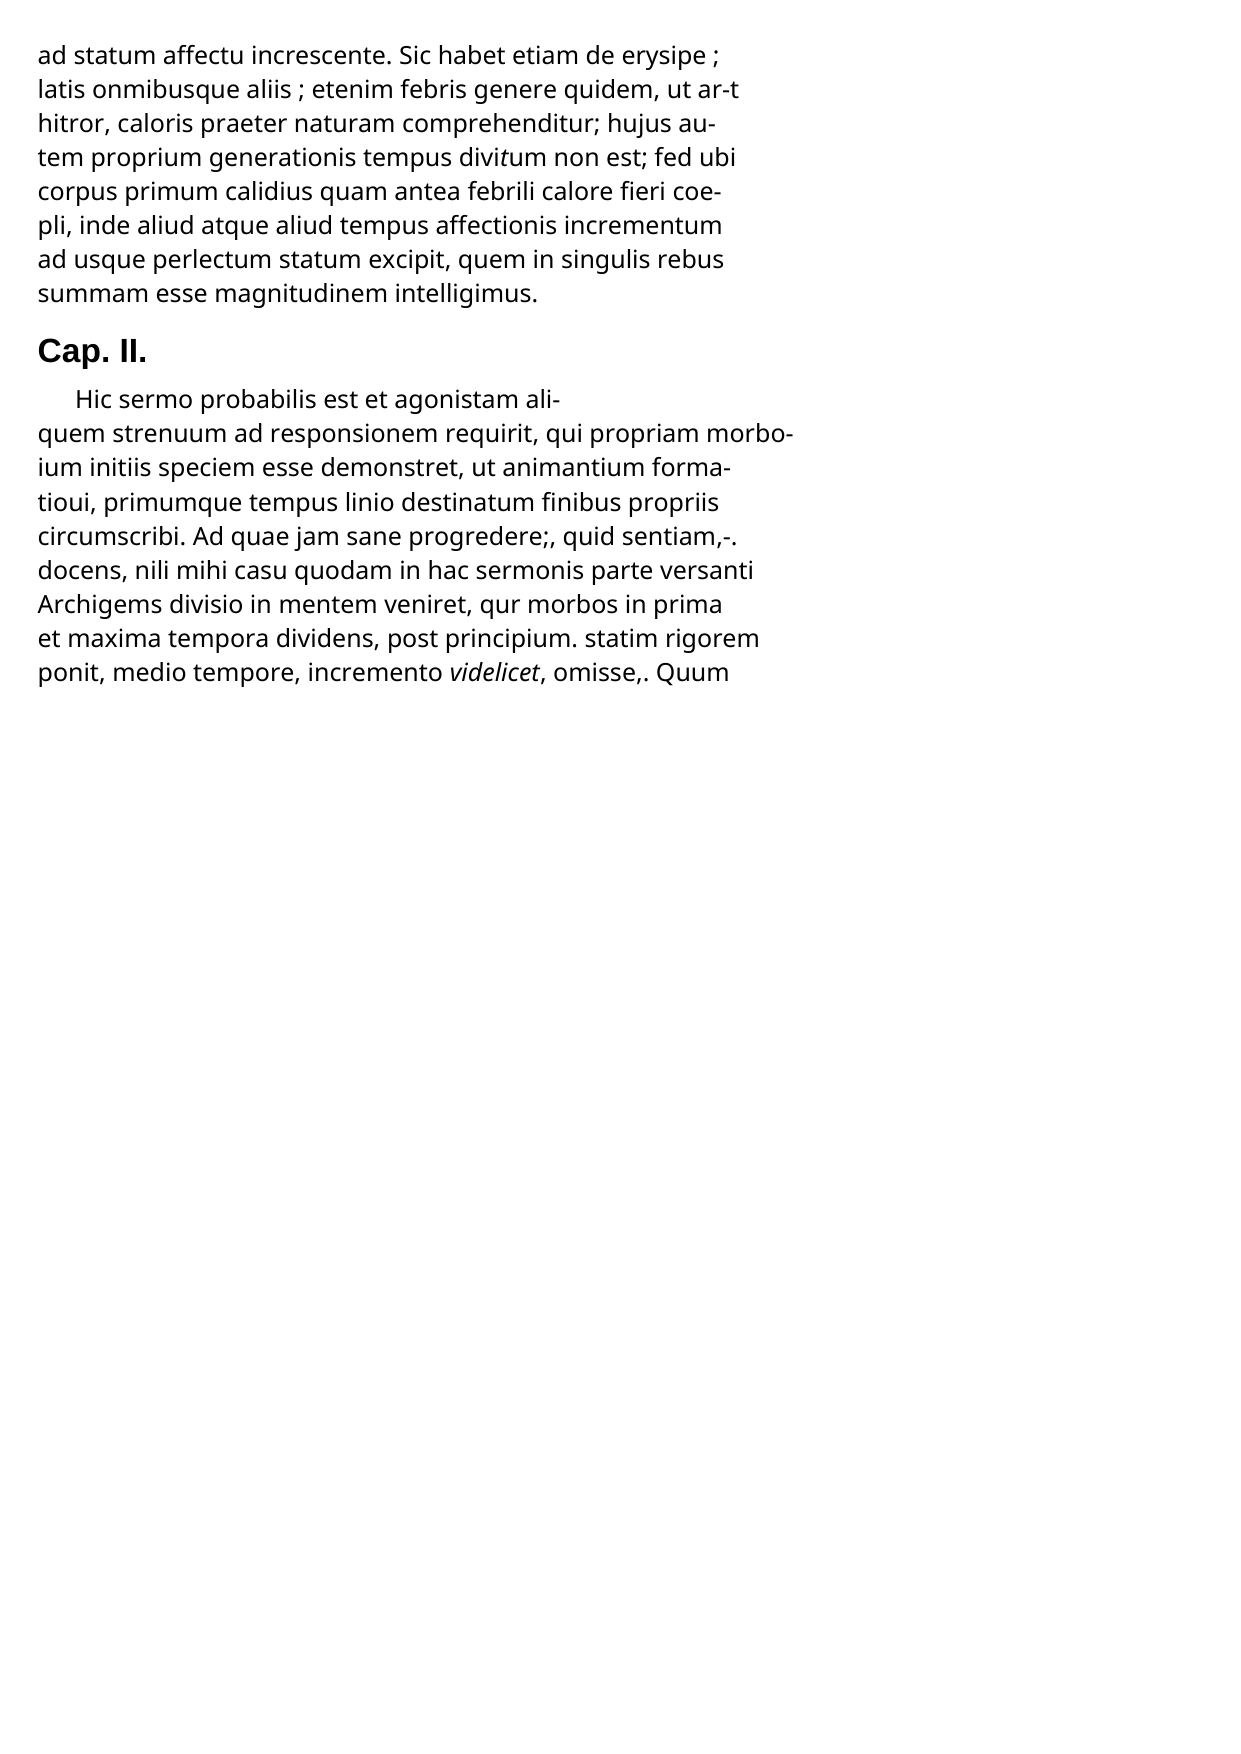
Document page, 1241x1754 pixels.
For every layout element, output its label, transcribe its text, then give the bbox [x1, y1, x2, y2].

subtitle Cap. II. [37, 331, 1203, 369]
text Hic sermo probabilis est et agonistam ali- quem strenuum ad responsionem requirit, qui propriam morbo- ium initiis speciem esse demonstret, ut animantium forma- tioui, primumque tempus linio destinatum finibus propriis circumscribi. Ad quae jam sane progredere;, quid sentiam,-. docens, nili mihi casu quodam in hac sermonis parte versanti Archigems divisio in mentem veniret, qur morbos in prima et maxima tempora dividens, post principium. statim rigorem ponit, medio tempore, incremento videlicet, omisse,. Quum [37, 382, 1203, 688]
text ad statum affectu increscente. Sic habet etiam de erysipe ; latis onmibusque aliis ; etenim febris genere quidem, ut ar-t hitror, caloris praeter naturam comprehenditur; hujus au- tem proprium generationis tempus divitum non est; fed ubi corpus primum calidius quam antea febrili calore fieri coe- pli, inde aliud atque aliud tempus affectionis incrementum ad usque perlectum statum excipit, quem in singulis rebus summam esse magnitudinem intelligimus. [37, 37, 1203, 310]
